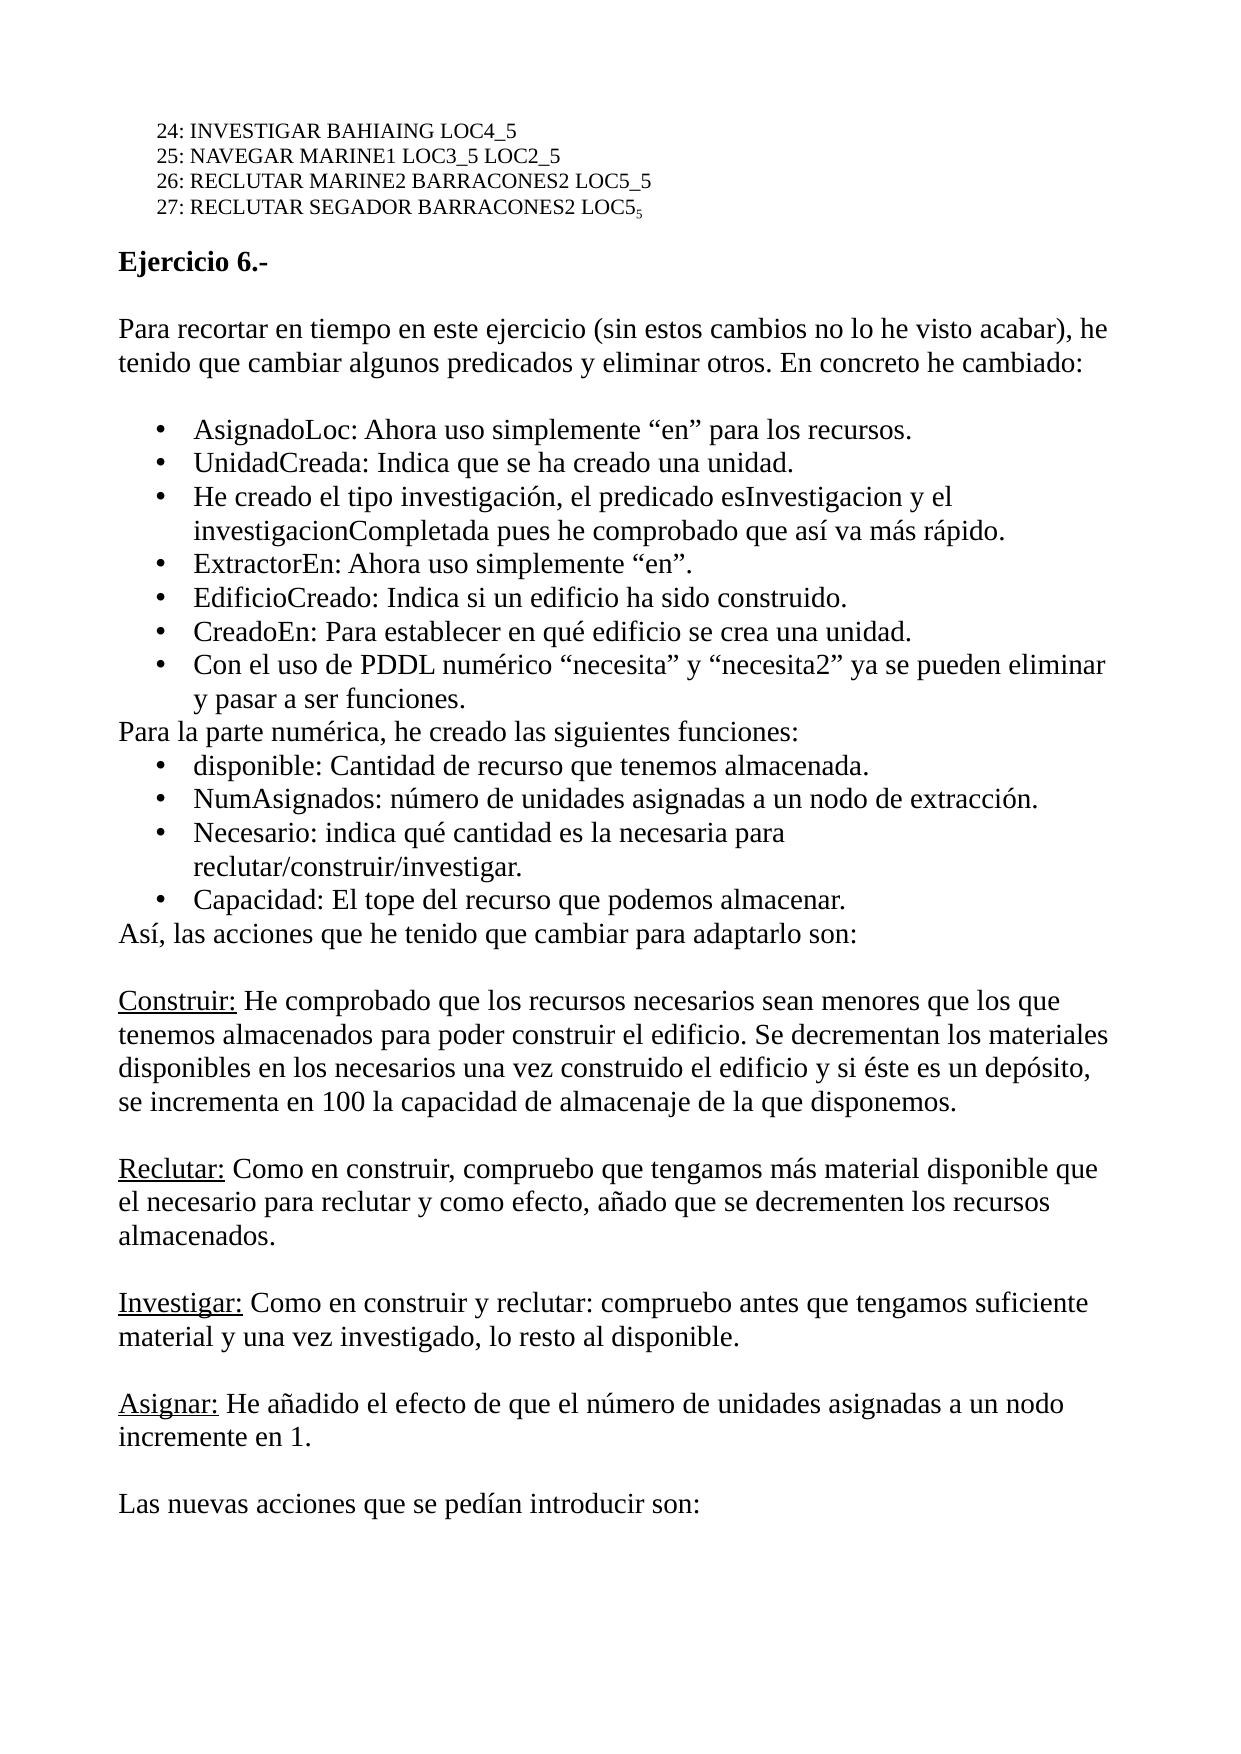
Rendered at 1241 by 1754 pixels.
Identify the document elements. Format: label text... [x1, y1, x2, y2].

text Investigar: Como en construir y reclutar: compruebo antes que tengamos suficiente material y una vez investigado, lo resto al disponible. [118, 1285, 1122, 1352]
text 27: RECLUTAR SEGADOR BARRACONES2 LOC5₅ [118, 194, 1122, 219]
list Necesario: indica qué cantidad es la necesaria para reclutar/construir/investigar. [156, 815, 1122, 882]
text 24: INVESTIGAR BAHIAING LOC4_5 [118, 118, 1122, 143]
list ExtractorEn: Ahora uso simplemente “en”. [156, 546, 1122, 580]
list CreadoEn: Para establecer en qué edificio se crea una unidad. [156, 614, 1122, 647]
list AsignadoLoc: Ahora uso simplemente “en” para los recursos. [156, 412, 1122, 446]
text Ejercicio 6.- [118, 244, 1122, 278]
text 25: NAVEGAR MARINE1 LOC3_5 LOC2_5 [118, 143, 1122, 168]
text 26: RECLUTAR MARINE2 BARRACONES2 LOC5_5 [118, 168, 1122, 194]
text Reclutar: Como en construir, compruebo que tengamos más material disponible que el necesario para reclutar y como efecto, añado que se decrementen los recursos almacenados. [118, 1151, 1122, 1252]
list He creado el tipo investigación, el predicado esInvestigacion y el investigacionCompletada pues he comprobado que así va más rápido. [156, 479, 1122, 546]
list Capacidad: El tope del recurso que podemos almacenar. [156, 882, 1122, 916]
list EdificioCreado: Indica si un edificio ha sido construido. [156, 580, 1122, 614]
text Para la parte numérica, he creado las siguientes funciones: [118, 714, 1122, 748]
text Así, las acciones que he tenido que cambiar para adaptarlo son: [118, 916, 1122, 950]
text Para recortar en tiempo en este ejercicio (sin estos cambios no lo he visto acabar), he tenido que cambiar algunos predicados y eliminar otros. En concreto he cambiado: [118, 311, 1122, 378]
text Construir: He comprobado que los recursos necesarios sean menores que los que tenemos almacenados para poder construir el edificio. Se decrementan los materiales disponibles en los necesarios una vez construido el edificio y si éste es un depósito, se incrementa en 100 la capacidad de almacenaje de la que disponemos. [118, 983, 1122, 1117]
list UnidadCreada: Indica que se ha creado una unidad. [156, 446, 1122, 479]
list NumAsignados: número de unidades asignadas a un nodo de extracción. [156, 782, 1122, 815]
list Con el uso de PDDL numérico “necesita” y “necesita2” ya se pueden eliminar y pasar a ser funciones. [156, 647, 1122, 714]
text Las nuevas acciones que se pedían introducir son: [118, 1486, 1122, 1520]
list disponible: Cantidad de recurso que tenemos almacenada. [156, 748, 1122, 782]
text Asignar: He añadido el efecto de que el número de unidades asignadas a un nodo incremente en 1. [118, 1386, 1122, 1453]
